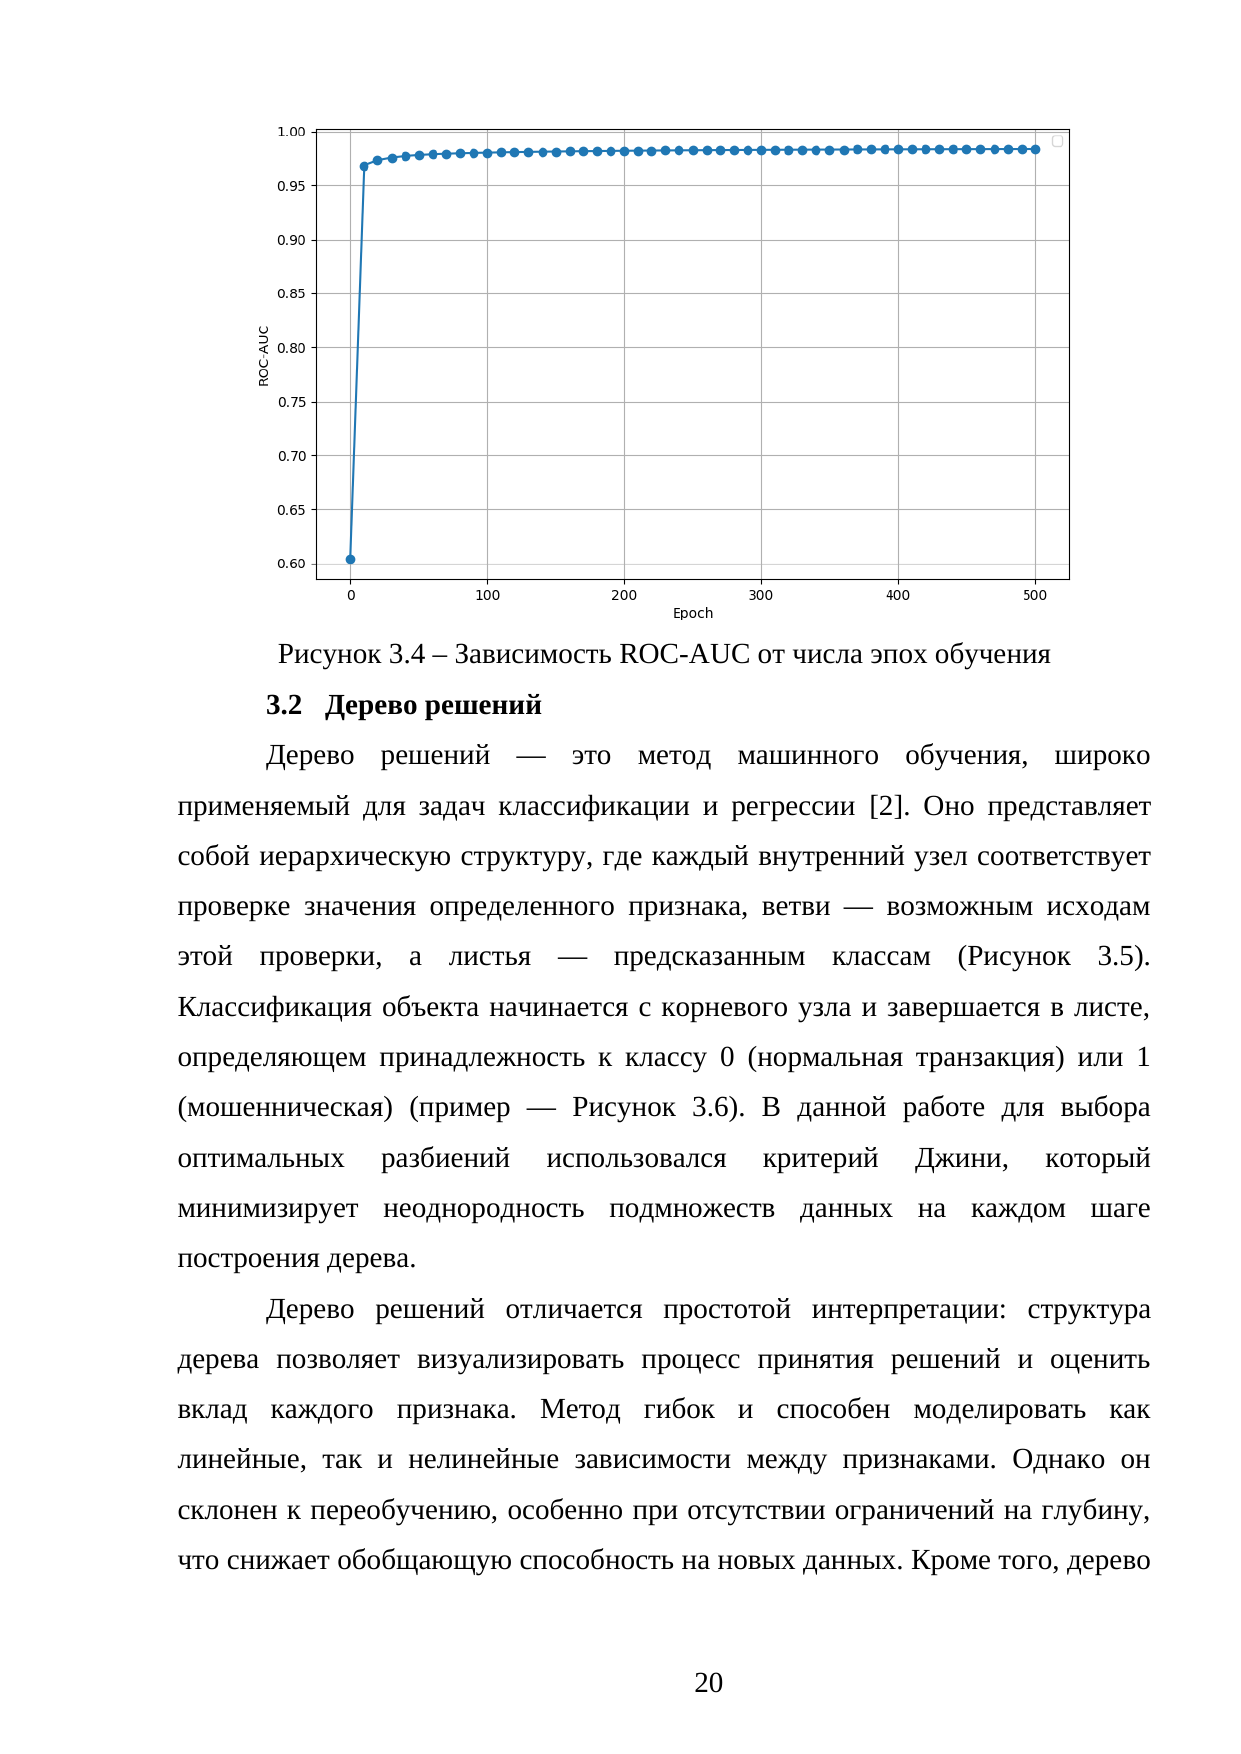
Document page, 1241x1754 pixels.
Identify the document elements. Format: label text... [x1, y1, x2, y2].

subtitle Дерево решений [177, 687, 1152, 721]
picture [250, 118, 1079, 620]
text Рисунок 3.4 – Зависимость ROC-AUC от числа эпох обучения [177, 637, 1152, 670]
text Дерево решений отличается простотой интерпретации: структура дерева позволяет визуализировать процесс принятия решений и оценить вклад каждого признака. Метод гибок и способен моделировать как линейные, так и нелинейные зависимости между признаками. Однако он склонен к переобучению, особенно при отсутствии ограничений на глубину, что снижает обобщающую способность на новых данных. Кроме того, дерево [177, 1291, 1152, 1576]
text Дерево решений — это метод машинного обучения, широко применяемый для задач классификации и регрессии [2]. Оно представляет собой иерархическую структуру, где каждый внутренний узел соответствует проверке значения определенного признака, ветви — возможным исходам этой проверки, а листья — предсказанным классам (Рисунок 3.5). Классификация объекта начинается с корневого узла и завершается в листе, определяющем принадлежность к классу 0 (нормальная транзакция) или 1 (мошенническая) (пример — Рисунок 3.6). В данной работе для выбора оптимальных разбиений использовался критерий Джини, который минимизирует неоднородность подмножеств данных на каждом шаге построения дерева. [177, 737, 1152, 1274]
